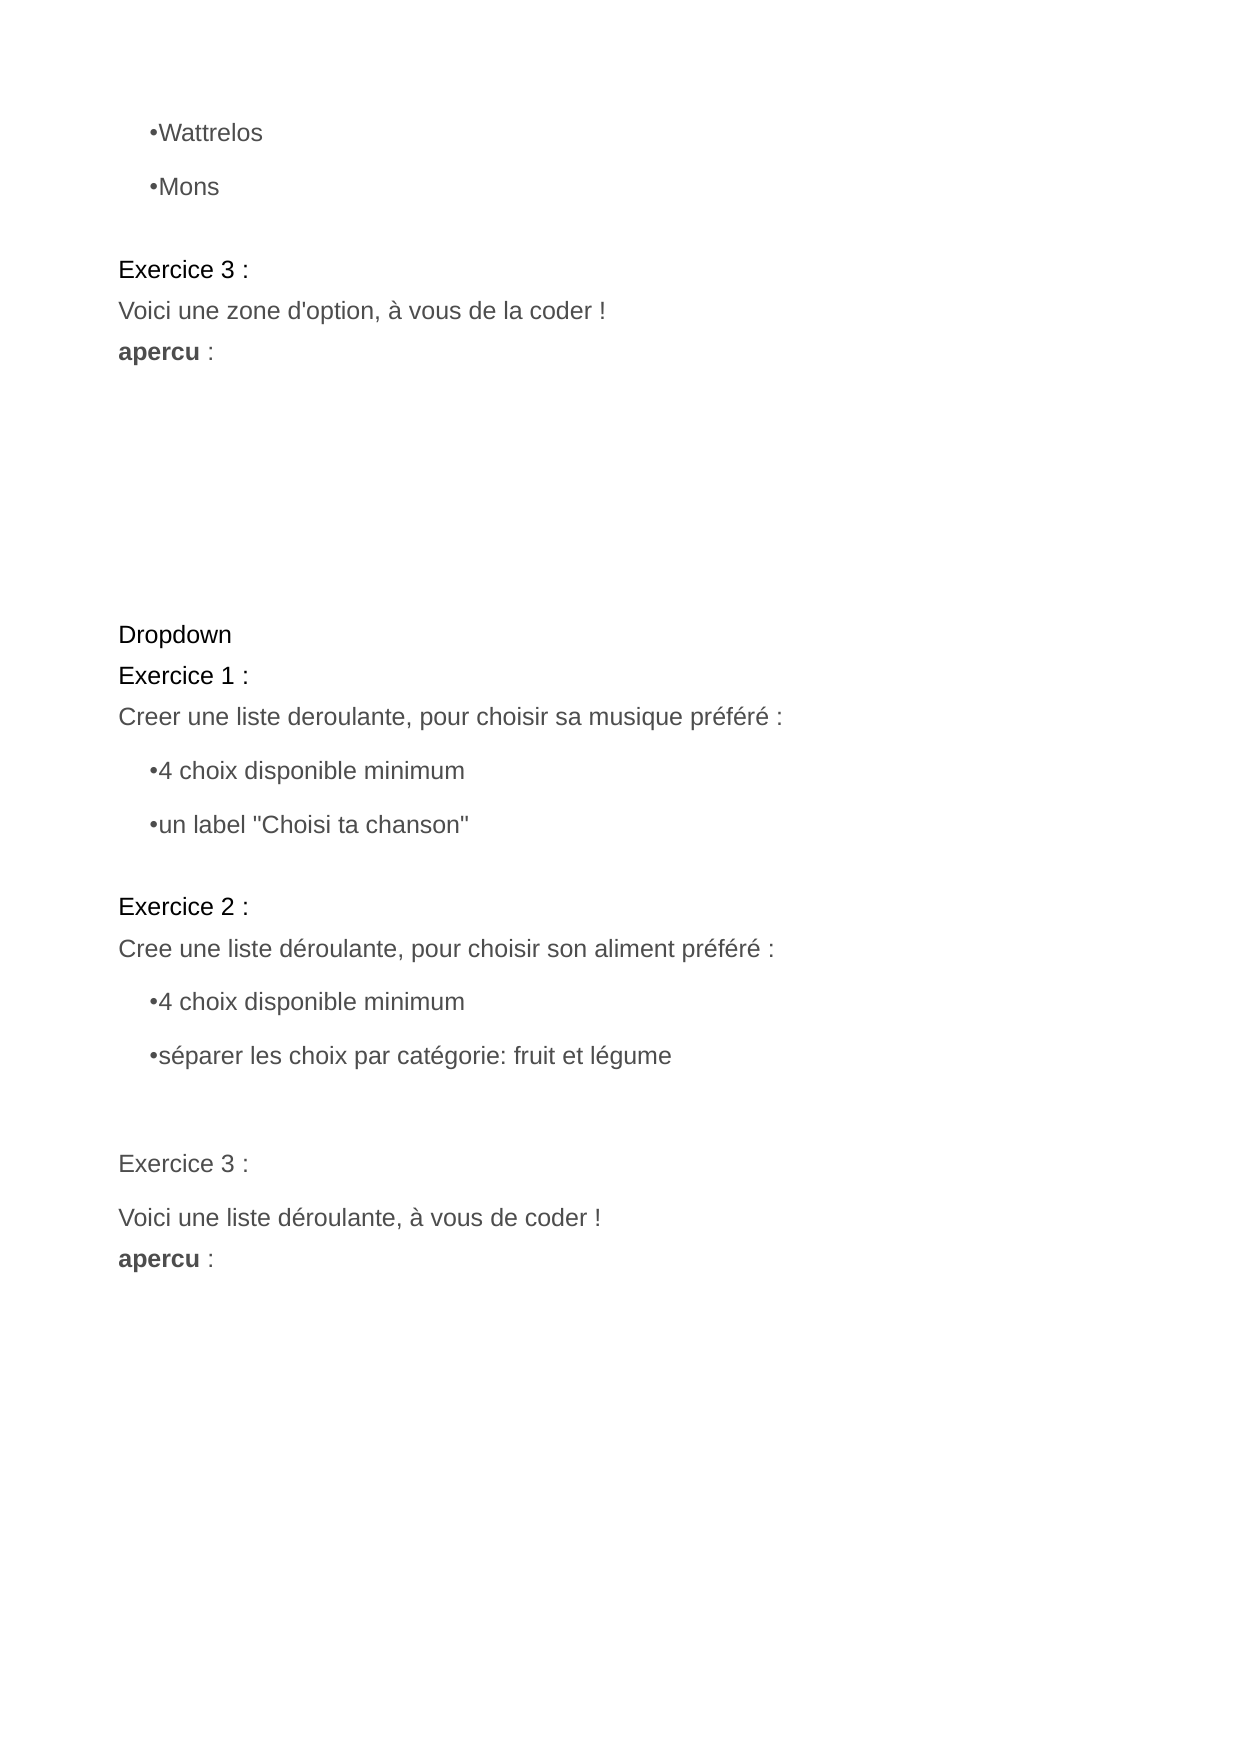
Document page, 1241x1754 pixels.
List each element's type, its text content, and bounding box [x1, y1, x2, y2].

text Creer une liste deroulante, pour choisir sa musique préféré : [118, 702, 1122, 731]
list Wattrelos [149, 118, 1122, 147]
text Exercice 1 : [118, 661, 1122, 689]
text Exercice 3 : [118, 254, 1122, 283]
text Exercice 3 : [118, 1149, 1122, 1177]
text Cree une liste déroulante, pour choisir son aliment préféré : [118, 933, 1122, 962]
text Voici une zone d'option, à vous de la coder ! [118, 296, 1122, 324]
list un label "Choisi ta chanson" [149, 810, 1122, 838]
text Voici une liste déroulante, à vous de coder ! [118, 1202, 1122, 1231]
list séparer les choix par catégorie: fruit et légume [149, 1041, 1122, 1070]
text apercu : [118, 1244, 1122, 1272]
list 4 choix disponible minimum [149, 987, 1122, 1016]
text apercu : [118, 337, 1122, 366]
list 4 choix disponible minimum [149, 756, 1122, 785]
list Mons [149, 172, 1122, 201]
text Exercice 2 : [118, 892, 1122, 921]
text Dropdown [118, 619, 1122, 648]
